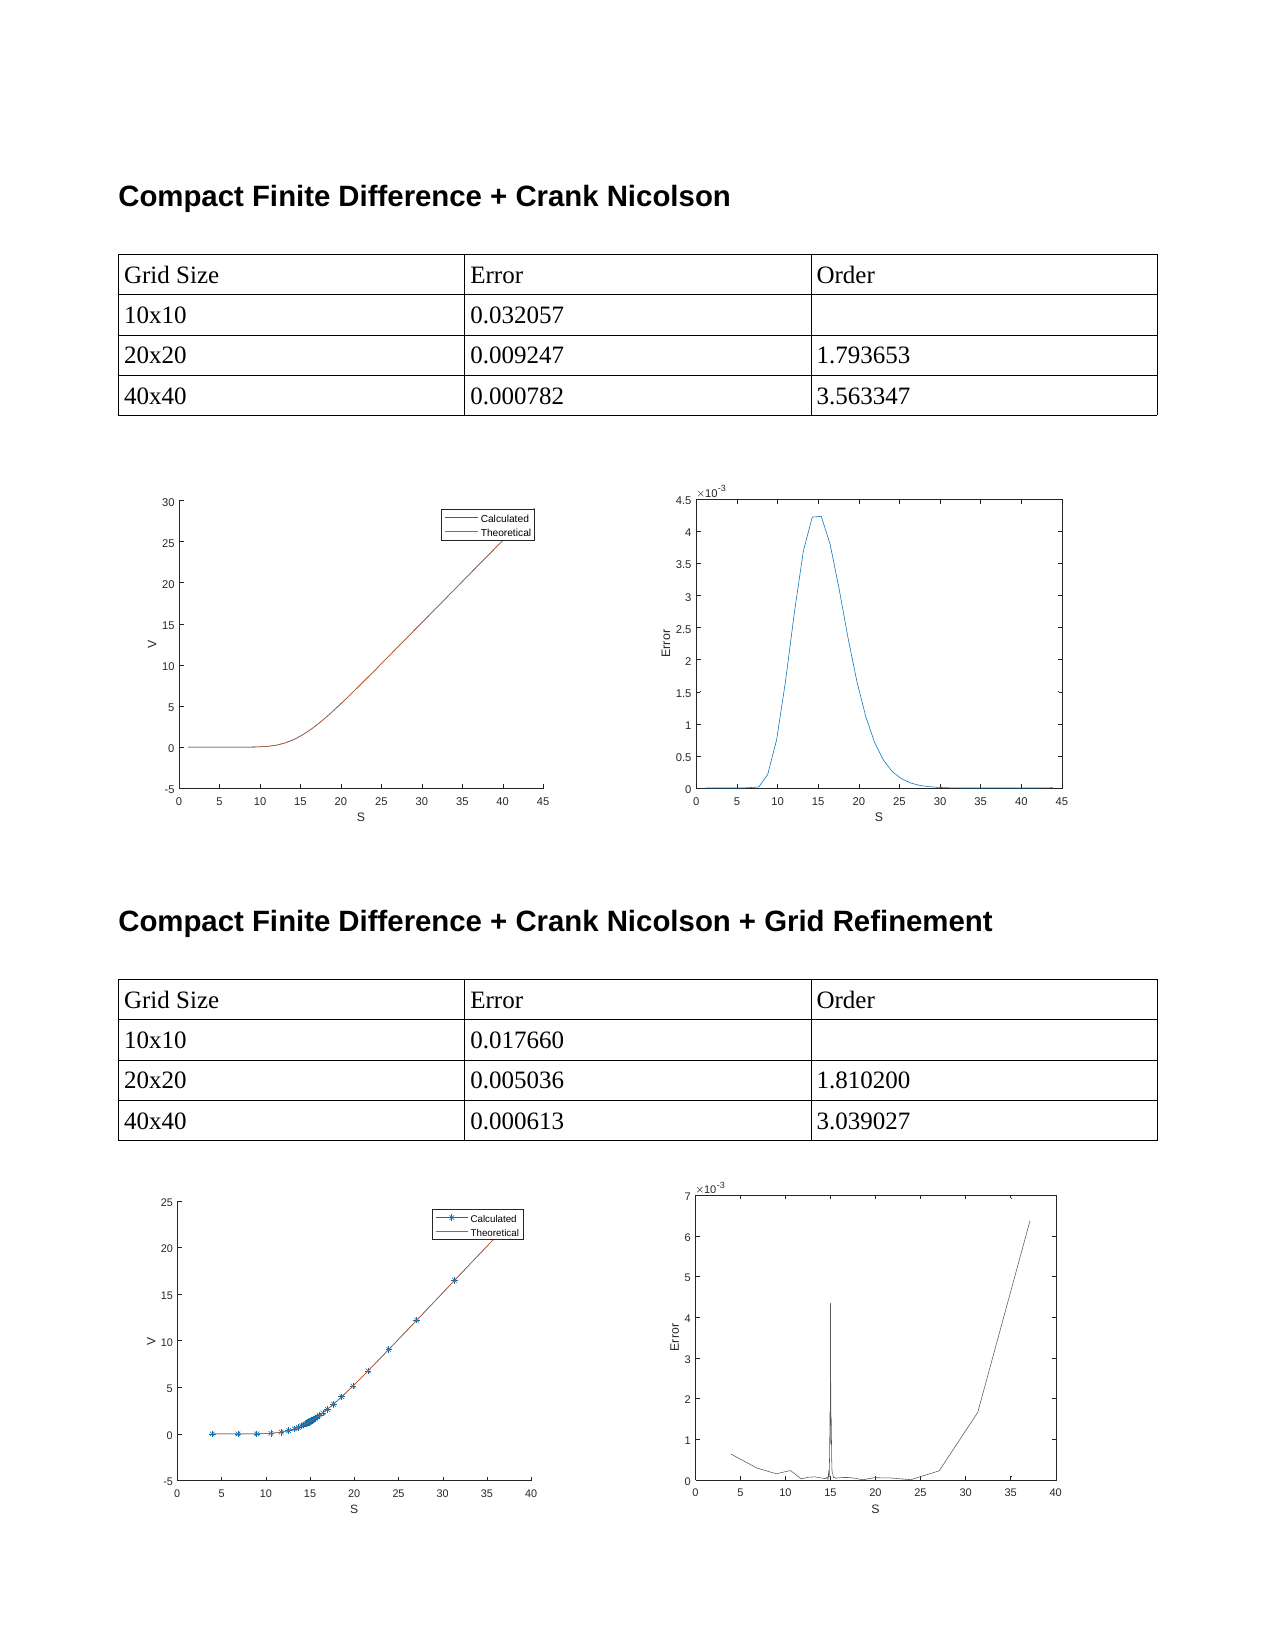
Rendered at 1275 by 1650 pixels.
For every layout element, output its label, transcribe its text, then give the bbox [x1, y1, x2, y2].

table_cell 20x20 [119, 336, 464, 375]
table_cell 1.793653 [812, 336, 1157, 375]
table_cell 40x40 [119, 1101, 464, 1140]
table_header Error [465, 980, 811, 1019]
table_cell 0.017660 [465, 1020, 811, 1060]
table_cell 0.005036 [465, 1061, 811, 1100]
table_header Error [465, 255, 811, 294]
subtitle Compact Finite Difference + Crank Nicolson [118, 179, 1157, 213]
table_cell 0.009247 [465, 336, 811, 375]
table_cell 3.039027 [812, 1101, 1157, 1140]
table_header Order [812, 255, 1157, 294]
table_cell 0.000613 [465, 1101, 811, 1140]
subtitle Compact Finite Difference + Crank Nicolson + Grid Refinement [118, 904, 1157, 938]
table_cell 10x10 [119, 295, 464, 334]
table_cell 0.032057 [465, 295, 811, 334]
table_cell 40x40 [119, 376, 464, 415]
table_header Grid Size [119, 255, 464, 294]
table_cell 20x20 [119, 1061, 464, 1100]
table_header Order [812, 980, 1157, 1019]
table_header Grid Size [119, 980, 464, 1019]
table_cell [812, 1020, 1157, 1060]
table_cell [812, 295, 1157, 334]
table_cell 0.000782 [465, 376, 811, 415]
table_cell 10x10 [119, 1020, 464, 1060]
table_cell 1.810200 [812, 1061, 1157, 1100]
table_cell 3.563347 [812, 376, 1157, 415]
